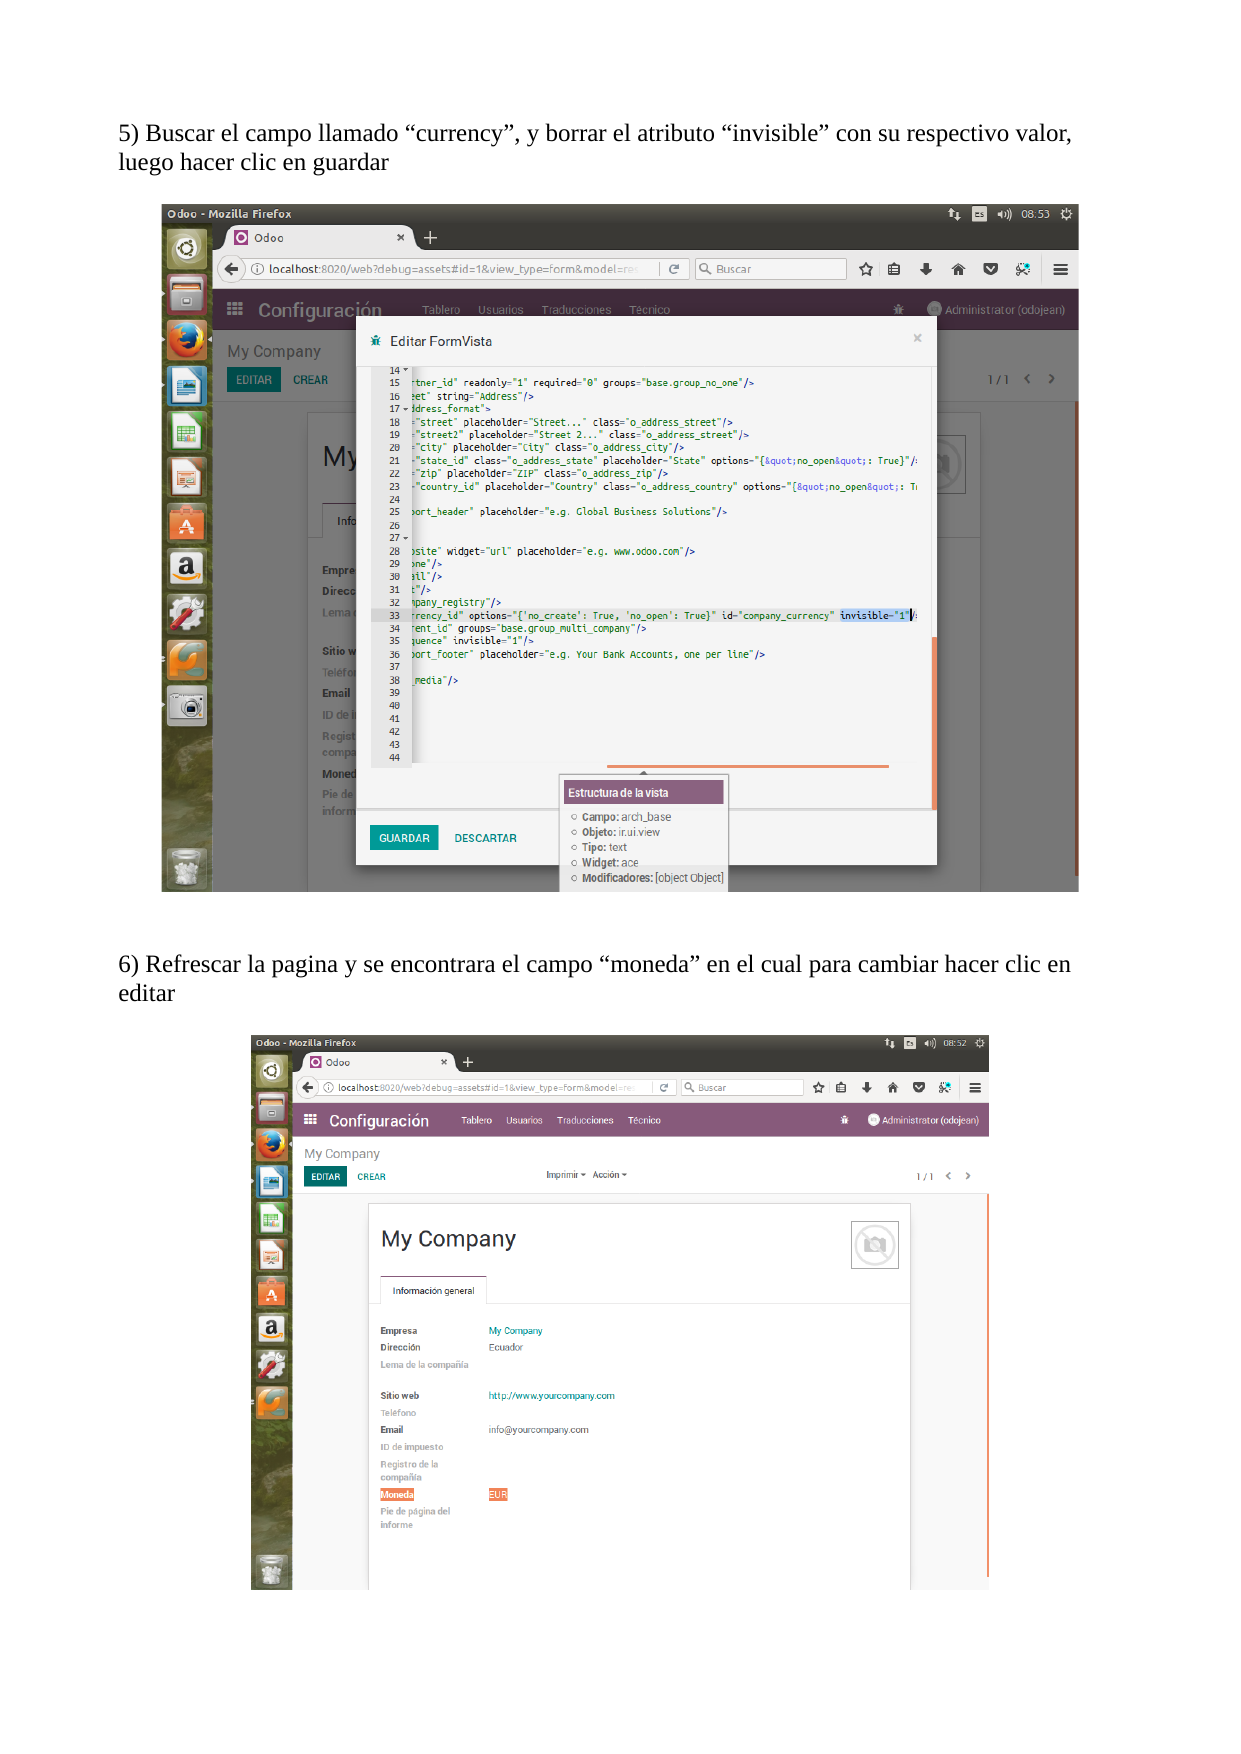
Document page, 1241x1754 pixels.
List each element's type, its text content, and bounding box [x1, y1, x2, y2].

picture [251, 1035, 989, 1590]
text 5) Buscar el campo llamado “currency”, y borrar el atributo “invisible” con su respectivo valor, luego hacer clic en guardar [118, 118, 1122, 176]
text 6) Refrescar la pagina y se encontrara el campo “moneda” en el cual para cambiar hacer clic en editar [118, 949, 1122, 1007]
picture [161, 204, 1079, 892]
